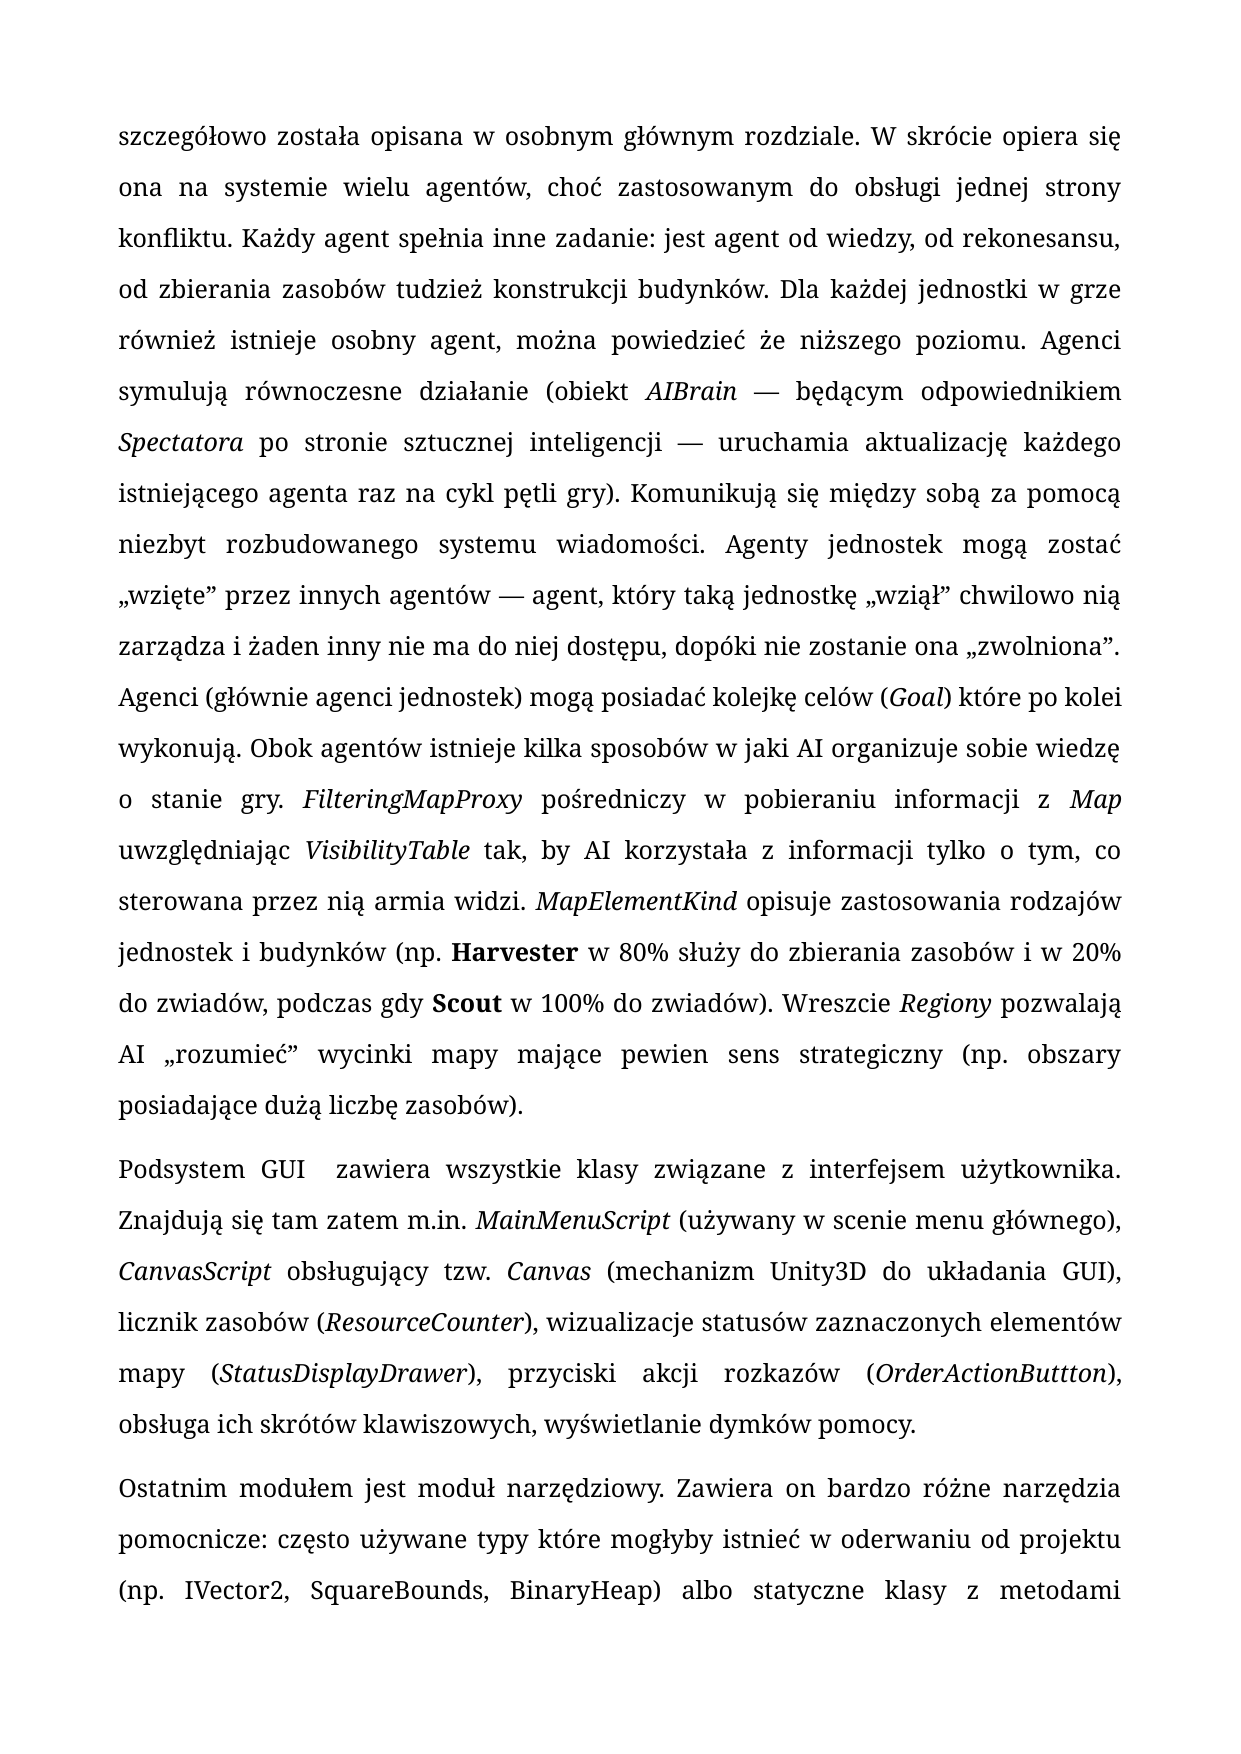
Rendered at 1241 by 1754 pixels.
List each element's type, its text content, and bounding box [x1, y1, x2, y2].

text Podsystem GUI zawiera wszystkie klasy związane z interfejsem użytkownika. Znajdują się tam zatem m.in. MainMenuScript (używany w scenie menu głównego), CanvasScript obsługujący tzw. Canvas (mechanizm Unity3D do układania GUI), licznik zasobów (ResourceCounter), wizualizacje statusów zaznaczonych elementów mapy (StatusDisplayDrawer), przyciski akcji rozkazów (OrderActionButtton), obsługa ich skrótów klawiszowych, wyświetlanie dymków pomocy. [118, 1151, 1122, 1441]
text Ostatnim modułem jest moduł narzędziowy. Zawiera on bardzo różne narzędzia pomocnicze: często używane typy które mogłyby istnieć w oderwaniu od projektu (np. IVector2, SquareBounds, BinaryHeap) albo statyczne klasy z metodami [118, 1470, 1122, 1606]
text szczegółowo została opisana w osobnym głównym rozdziale. W skrócie opiera się ona na systemie wielu agentów, choć zastosowanym do obsługi jednej strony konfliktu. Każdy agent spełnia inne zadanie: jest agent od wiedzy, od rekonesansu, od zbierania zasobów tudzież konstrukcji budynków. Dla każdej jednostki w grze również istnieje osobny agent, można powiedzieć że niższego poziomu. Agenci symulują równoczesne działanie (obiekt AIBrain — będącym odpowiednikiem Spectatora po stronie sztucznej inteligencji — uruchamia aktualizację każdego istniejącego agenta raz na cykl pętli gry). Komunikują się między sobą za pomocą niezbyt rozbudowanego systemu wiadomości. Agenty jednostek mogą zostać „wzięte” przez innych agentów — agent, który taką jednostkę „wziął” chwilowo nią zarządza i żaden inny nie ma do niej dostępu, dopóki nie zostanie ona „zwolniona”. Agenci (głównie agenci jednostek) mogą posiadać kolejkę celów (Goal) które po kolei wykonują. Obok agentów istnieje kilka sposobów w jaki AI organizuje sobie wiedzę o stanie gry. FilteringMapProxy pośredniczy w pobieraniu informacji z Map uwzględniając VisibilityTable tak, by AI korzystała z informacji tylko o tym, co sterowana przez nią armia widzi. MapElementKind opisuje zastosowania rodzajów jednostek i budynków (np. Harvester w 80% służy do zbierania zasobów i w 20% do zwiadów, podczas gdy Scout w 100% do zwiadów). Wreszcie Regiony pozwalają AI „rozumieć” wycinki mapy mające pewien sens strategiczny (np. obszary posiadające dużą liczbę zasobów). [118, 118, 1122, 1122]
